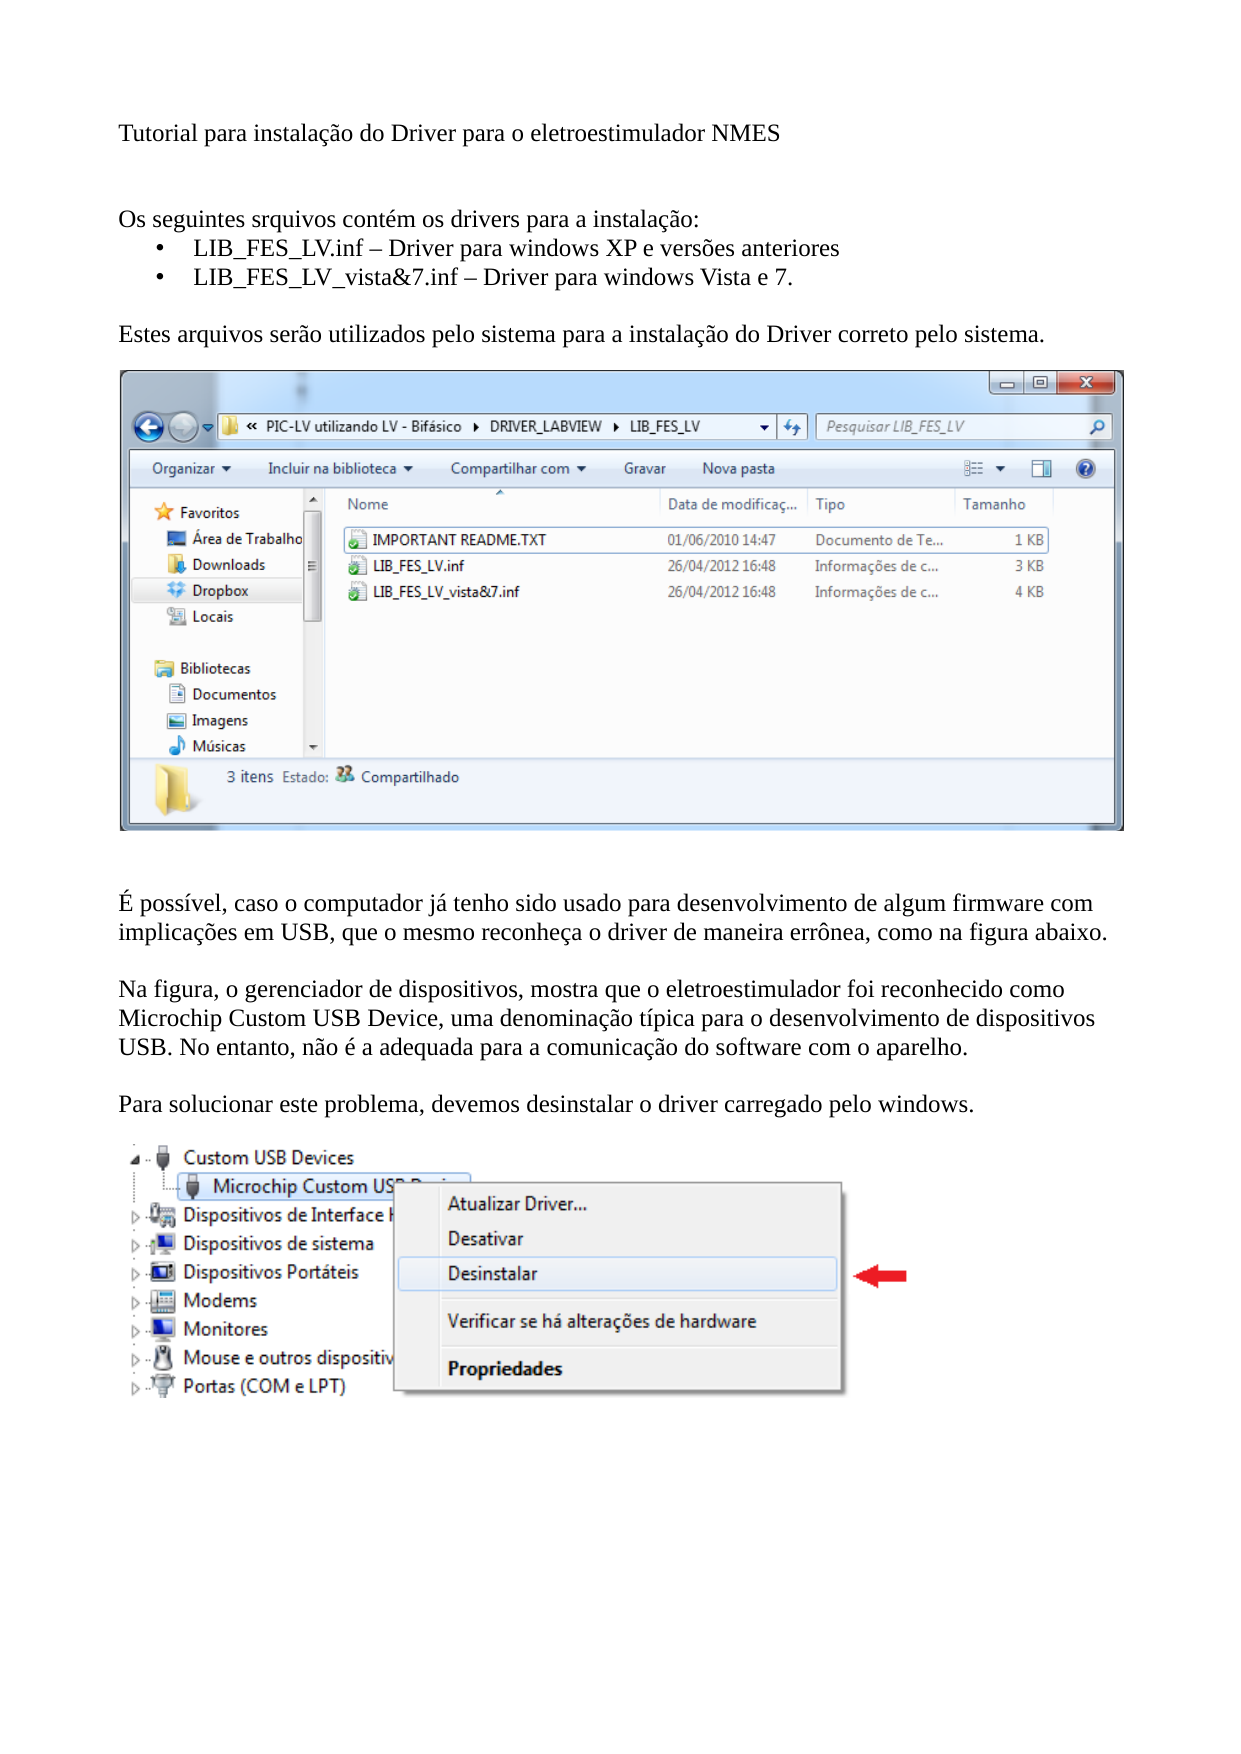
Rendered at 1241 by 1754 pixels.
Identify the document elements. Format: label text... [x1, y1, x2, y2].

text Para solucionar este problema, devemos desinstalar o driver carregado pelo windows. [118, 1089, 1122, 1118]
text É possível, caso o computador já tenho sido usado para desenvolvimento de algum firmware com implicações em USB, que o mesmo reconheça o driver de maneira errônea, como na figura abaixo. [118, 888, 1122, 946]
text Tutorial para instalação do Driver para o eletroestimulador NMES [118, 118, 1122, 147]
text Na figura, o gerenciador de dispositivos, mostra que o eletroestimulador foi reconhecido como Microchip Custom USB Device, uma denominação típica para o desenvolvimento de dispositivos USB. No entanto, não é a adequada para a comunicação do software com o aparelho. [118, 974, 1122, 1061]
list LIB_FES_LV_vista&7.inf – Driver para windows Vista e 7. [156, 262, 1122, 291]
list LIB_FES_LV.inf – Driver para windows XP e versões anteriores [156, 233, 1122, 262]
text Os seguintes srquivos contém os drivers para a instalação: [118, 204, 1122, 233]
text Estes arquivos serão utilizados pelo sistema para a instalação do Driver correto pelo sistema. [118, 319, 1122, 348]
